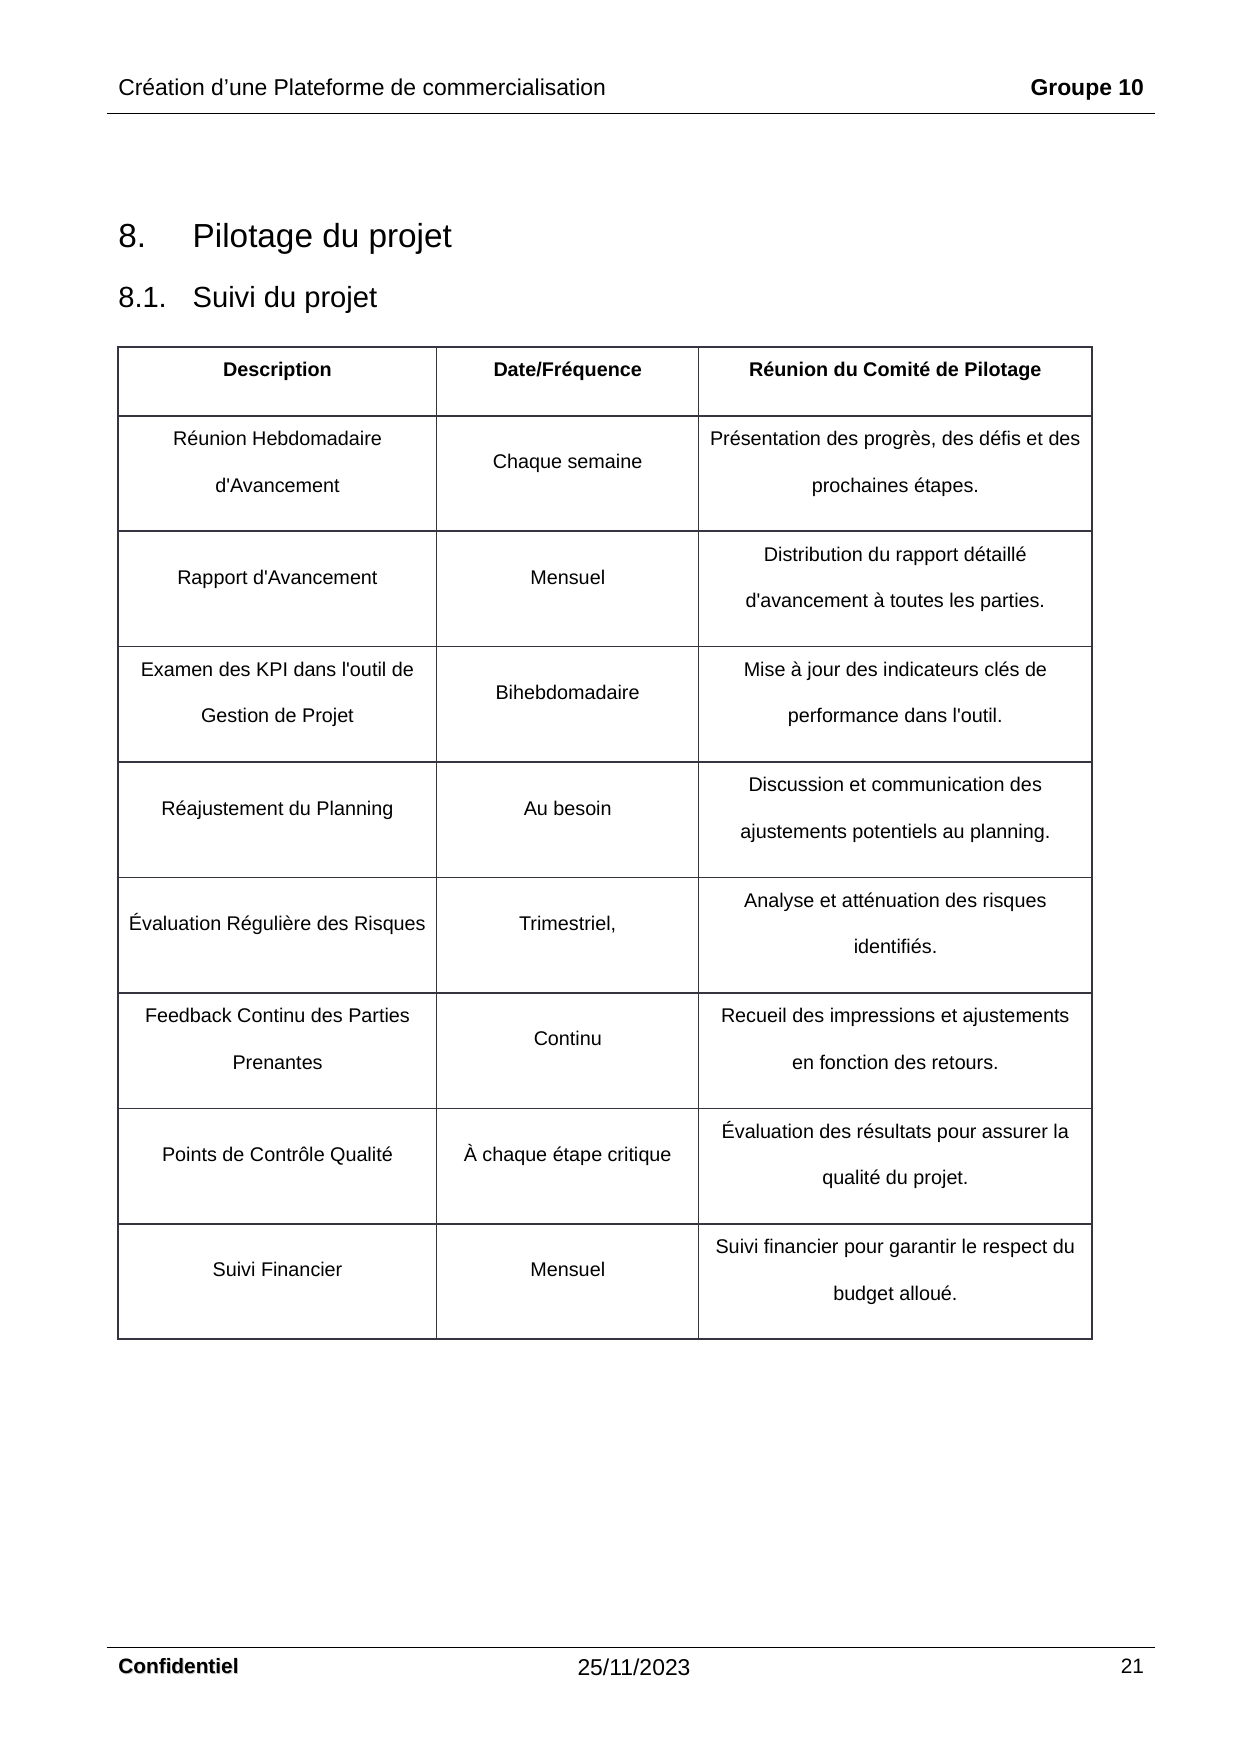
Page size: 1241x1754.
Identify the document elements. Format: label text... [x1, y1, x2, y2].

table_cell Suivi financier pour garantir le respect du budget alloué. [699, 1225, 1091, 1338]
table_cell Trimestriel, [437, 878, 698, 992]
table_cell Mensuel [437, 1225, 698, 1338]
table_cell Discussion et communication des ajustements potentiels au planning. [699, 763, 1091, 877]
table_cell Suivi Financier [119, 1225, 436, 1338]
table_cell Mensuel [437, 532, 698, 646]
table_cell Au besoin [437, 763, 698, 877]
table_cell Bihebdomadaire [437, 647, 698, 761]
table_cell Présentation des progrès, des défis et des prochaines étapes. [699, 417, 1091, 530]
table_cell Mise à jour des indicateurs clés de performance dans l'outil. [699, 647, 1091, 761]
table_cell Distribution du rapport détaillé d'avancement à toutes les parties. [699, 532, 1091, 646]
table_header Date/Fréquence [437, 348, 698, 415]
table_header Réunion du Comité de Pilotage [699, 348, 1091, 415]
table_cell À chaque étape critique [437, 1109, 698, 1223]
table_cell Feedback Continu des Parties Prenantes [119, 994, 436, 1107]
table_cell Réajustement du Planning [119, 763, 436, 877]
table_cell Points de Contrôle Qualité [119, 1109, 436, 1223]
table_cell Rapport d'Avancement [119, 532, 436, 646]
table_cell Continu [437, 994, 698, 1107]
table_header Description [119, 348, 436, 415]
subtitle Pilotage du projet [118, 216, 1152, 255]
subtitle Suivi du projet [118, 280, 1152, 313]
table_cell Analyse et atténuation des risques identifiés. [699, 878, 1091, 992]
table_cell Examen des KPI dans l'outil de Gestion de Projet [119, 647, 436, 761]
table_cell Réunion Hebdomadaire d'Avancement [119, 417, 436, 530]
table_cell Évaluation Régulière des Risques [119, 878, 436, 992]
table_cell Chaque semaine [437, 417, 698, 530]
table_cell Recueil des impressions et ajustements en fonction des retours. [699, 994, 1091, 1107]
table_cell Évaluation des résultats pour assurer la qualité du projet. [699, 1109, 1091, 1223]
